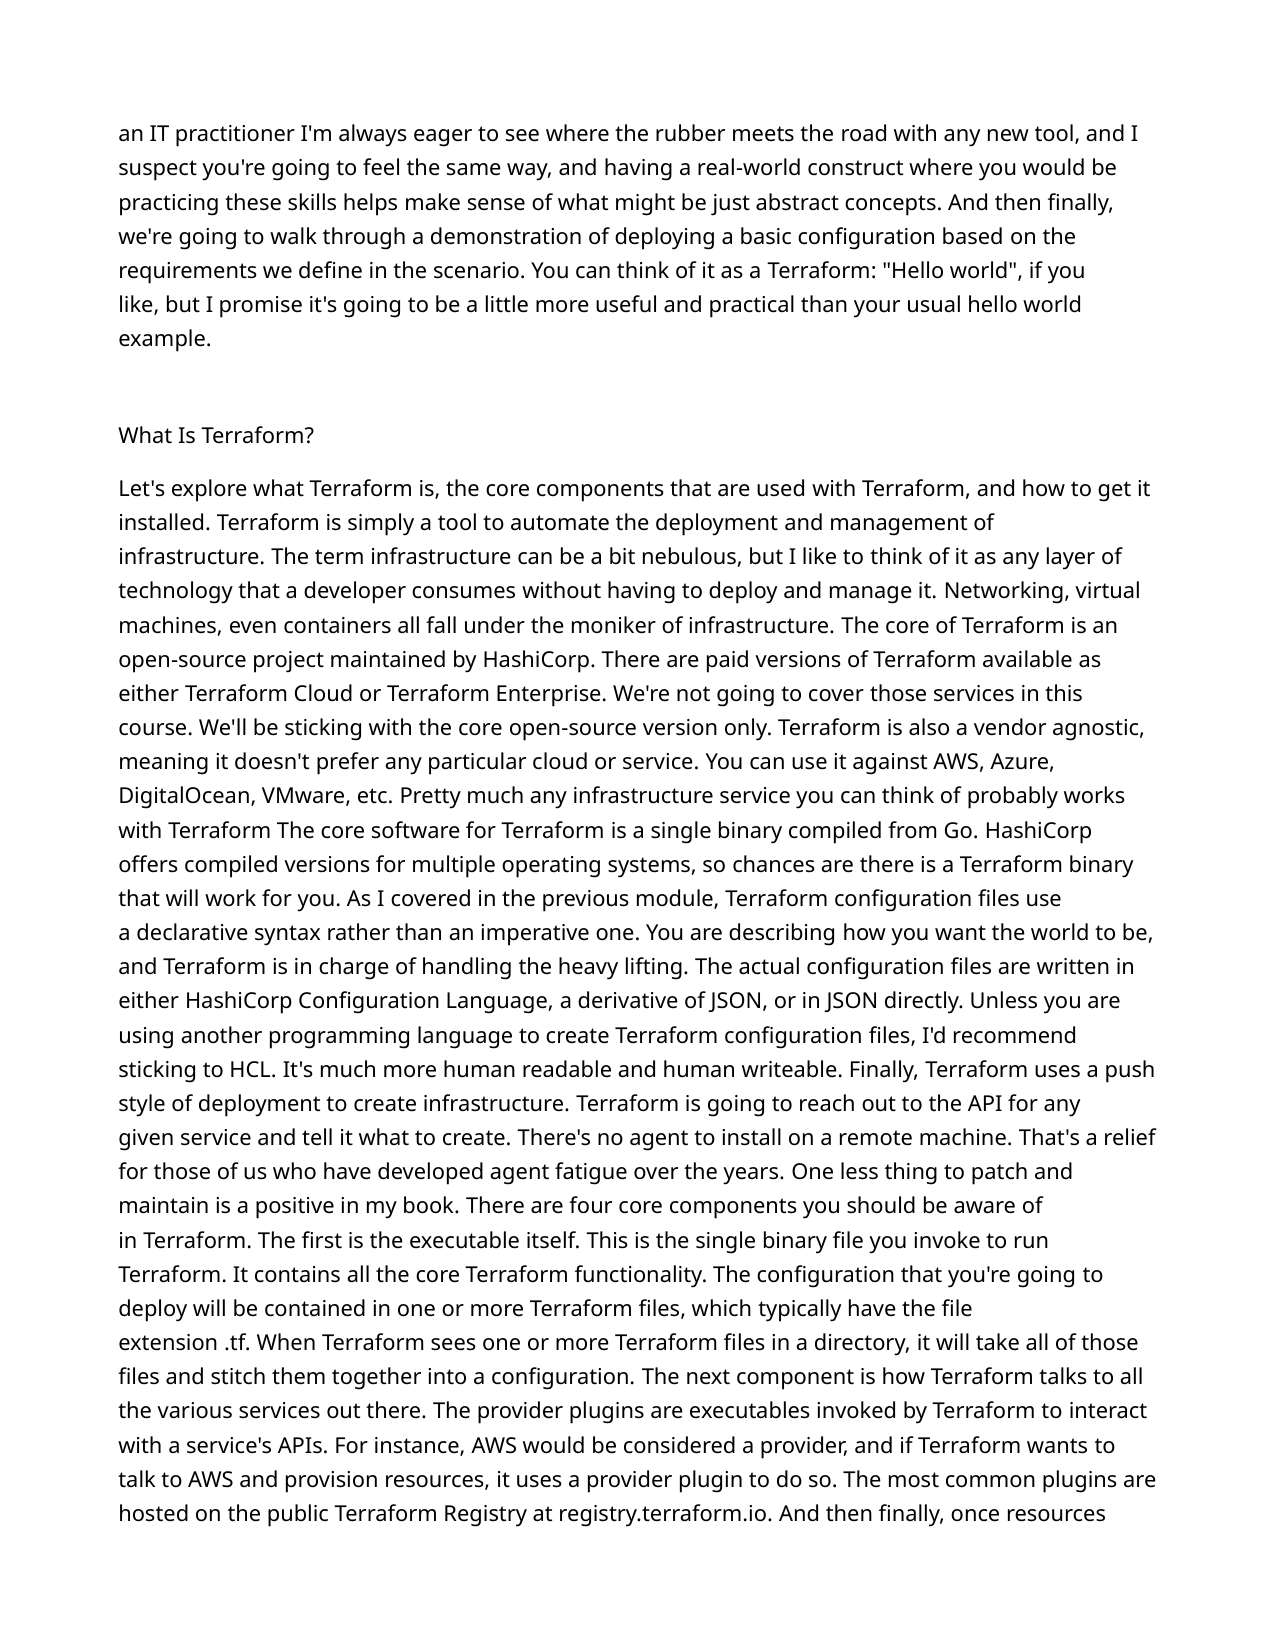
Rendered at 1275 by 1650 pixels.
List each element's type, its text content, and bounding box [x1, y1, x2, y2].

text Let's explore what Terraform is, the core components that are used with Terraform, and how to get it installed. Terraform is simply a tool to automate the deployment and management of infrastructure. The term infrastructure can be a bit nebulous, but I like to think of it as any layer of technology that a developer consumes without having to deploy and manage it. Networking, virtual machines, even containers all fall under the moniker of infrastructure. The core of Terraform is an open‑source project maintained by HashiCorp. There are paid versions of Terraform available as either Terraform Cloud or Terraform Enterprise. We're not going to cover those services in this course. We'll be sticking with the core open‑source version only. Terraform is also a vendor agnostic, meaning it doesn't prefer any particular cloud or service. You can use it against AWS, Azure, DigitalOcean, VMware, etc. Pretty much any infrastructure service you can think of probably works with Terraform The core software for Terraform is a single binary compiled from Go. HashiCorp offers compiled versions for multiple operating systems, so chances are there is a Terraform binary that will work for you. As I covered in the previous module, Terraform configuration files use a declarative syntax rather than an imperative one. You are describing how you want the world to be, and Terraform is in charge of handling the heavy lifting. The actual configuration files are written in either HashiCorp Configuration Language, a derivative of JSON, or in JSON directly. Unless you are using another programming language to create Terraform configuration files, I'd recommend sticking to HCL. It's much more human readable and human writeable. Finally, Terraform uses a push style of deployment to create infrastructure. Terraform is going to reach out to the API for any given service and tell it what to create. There's no agent to install on a remote machine. That's a relief for those of us who have developed agent fatigue over the years. One less thing to patch and maintain is a positive in my book. There are four core components you should be aware of in Terraform. The first is the executable itself. This is the single binary file you invoke to run Terraform. It contains all the core Terraform functionality. The configuration that you're going to deploy will be contained in one or more Terraform files, which typically have the file extension .tf. When Terraform sees one or more Terraform files in a directory, it will take all of those files and stitch them together into a configuration. The next component is how Terraform talks to all the various services out there. The provider plugins are executables invoked by Terraform to interact with a service's APIs. For instance, AWS would be considered a provider, and if Terraform wants to talk to AWS and provision resources, it uses a provider plugin to do so. The most common plugins are hosted on the public Terraform Registry at registry.terraform.io. And then finally, once resources [118, 473, 1157, 1528]
subtitle What Is Terraform? [118, 420, 1157, 449]
text an IT practitioner I'm always eager to see where the rubber meets the road with any new tool, and I suspect you're going to feel the same way, and having a real‑world construct where you would be practicing these skills helps make sense of what might be just abstract concepts. And then finally, we're going to walk through a demonstration of deploying a basic configuration based on the requirements we define in the scenario. You can think of it as a Terraform: "Hello world", if you like, but I promise it's going to be a little more useful and practical than your usual hello world example. [118, 118, 1157, 353]
